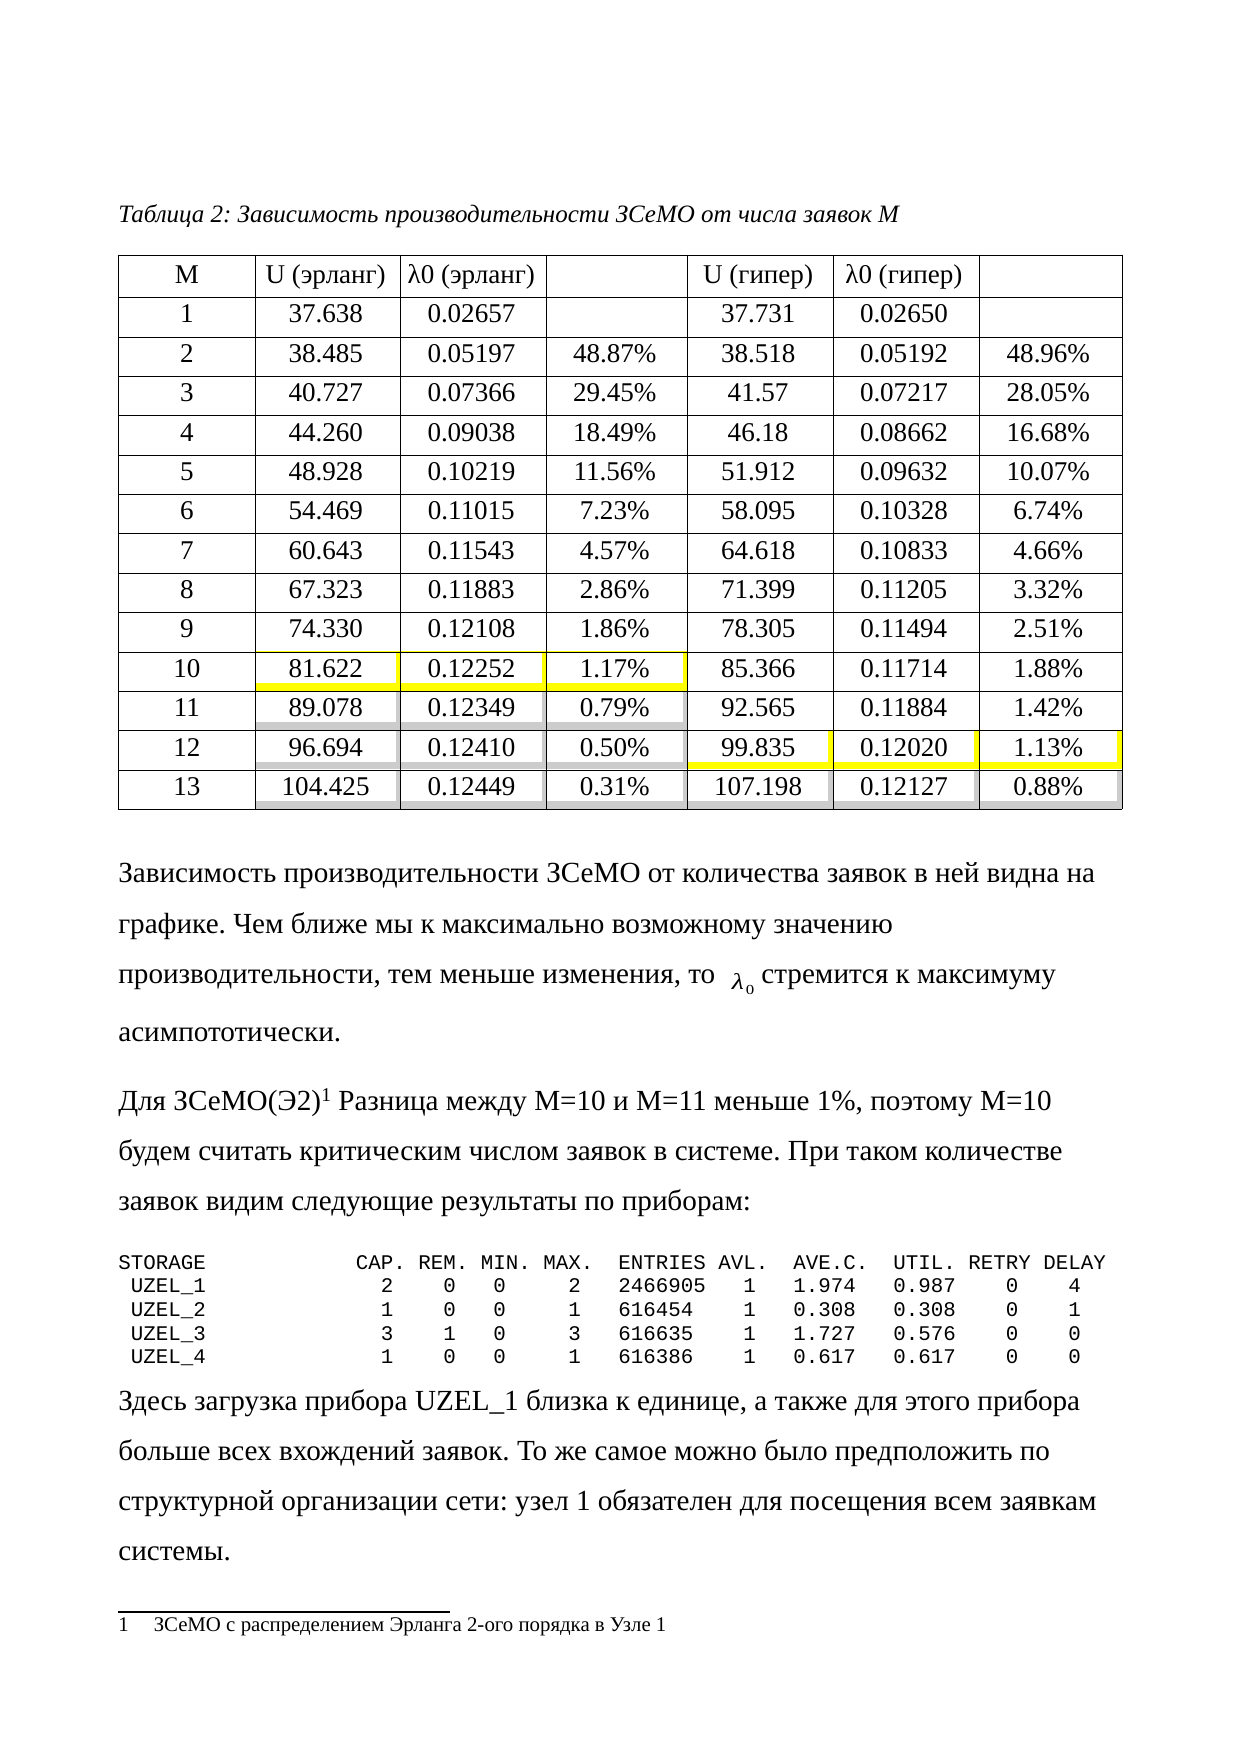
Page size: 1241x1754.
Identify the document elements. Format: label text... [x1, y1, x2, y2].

table_header λ0 (гипер) [834, 256, 979, 297]
table_cell 2.86% [547, 574, 687, 612]
table_cell 92.565 [688, 692, 833, 730]
table_cell 5 [119, 456, 255, 494]
table_cell 0.02650 [834, 298, 979, 336]
table_cell 6.74% [980, 495, 1122, 533]
table_cell 78.305 [688, 613, 833, 651]
table_cell [547, 298, 687, 336]
table_cell 28.05% [980, 377, 1122, 415]
table_cell 1.86% [547, 613, 687, 651]
table_cell 0.09038 [401, 416, 546, 454]
text Зависимость производительности ЗСеМО от количества заявок в ней видна на графике. Чем ближе мы к максимально возможному значению производительности, тем меньше изменения, то стремится к максимуму асимпототически. [118, 856, 1122, 1048]
table_cell 0.02657 [401, 298, 546, 336]
table_cell 8 [119, 574, 255, 612]
table_cell 1.88% [980, 653, 1122, 691]
table_header [980, 256, 1122, 297]
table_cell 0.79% [547, 692, 687, 730]
table_cell [980, 298, 1122, 336]
table_header U (гипер) [688, 256, 833, 297]
table_cell 3 [119, 377, 255, 415]
text UZEL_4 1 0 0 1 616386 1 0.617 0.617 0 0 [118, 1346, 1122, 1370]
table_cell 9 [119, 613, 255, 651]
table_cell 0.11543 [401, 534, 546, 573]
table_cell 0.09632 [834, 456, 979, 494]
table_cell 10 [119, 653, 255, 691]
table_cell 51.912 [688, 456, 833, 494]
text Здесь загрузка прибора UZEL_1 близка к единице, а также для этого прибора больше всех вхождений заявок. То же самое можно было предположить по структурной организации сети: узел 1 обязателен для посещения всем заявкам системы. [118, 1383, 1122, 1567]
table_cell 41.57 [688, 377, 833, 415]
table_cell 0.05192 [834, 338, 979, 376]
table_header λ0 (эрланг) [401, 256, 546, 297]
table_cell 37.638 [256, 298, 400, 336]
table_cell 11.56% [547, 456, 687, 494]
table_cell 11 [119, 692, 255, 730]
table_cell 44.260 [256, 416, 400, 454]
table_cell 0.07366 [401, 377, 546, 415]
table_cell 48.96% [980, 338, 1122, 376]
table_cell 7.23% [547, 495, 687, 533]
table_cell 0.12449 [401, 771, 546, 809]
table_cell 67.323 [256, 574, 400, 612]
table_cell 18.49% [547, 416, 687, 454]
table_cell 4.66% [980, 534, 1122, 573]
table_cell 54.469 [256, 495, 400, 533]
table_cell 48.87% [547, 338, 687, 376]
table_cell 0.12410 [401, 731, 546, 769]
table_cell 0.11714 [834, 653, 979, 691]
table_cell 7 [119, 534, 255, 573]
table_cell 81.622 [256, 653, 400, 691]
table_cell 71.399 [688, 574, 833, 612]
table_cell 0.50% [547, 731, 687, 769]
table_cell 0.07217 [834, 377, 979, 415]
table_cell 0.88% [980, 771, 1122, 809]
text STORAGE CAP. REM. MIN. MAX. ENTRIES AVL. AVE.C. UTIL. RETRY DELAY [118, 1252, 1122, 1276]
table_cell 58.095 [688, 495, 833, 533]
table_cell 0.12020 [834, 731, 979, 769]
table_cell 38.485 [256, 338, 400, 376]
table_cell 0.11884 [834, 692, 979, 730]
table_cell 0.12252 [401, 653, 546, 691]
table_cell 1 [119, 298, 255, 336]
table_cell 96.694 [256, 731, 400, 769]
table_cell 0.12349 [401, 692, 546, 730]
table_cell 0.31% [547, 771, 687, 809]
table_cell 48.928 [256, 456, 400, 494]
table_cell 0.12108 [401, 613, 546, 651]
table_cell 89.078 [256, 692, 400, 730]
table_header [547, 256, 687, 297]
table_cell 2.51% [980, 613, 1122, 651]
table_cell 0.11494 [834, 613, 979, 651]
table_cell 0.12127 [834, 771, 979, 809]
table_cell 10.07% [980, 456, 1122, 494]
table_header U (эрланг) [256, 256, 400, 297]
table_cell 0.11883 [401, 574, 546, 612]
text UZEL_1 2 0 0 2 2466905 1 1.974 0.987 0 4 [118, 1276, 1122, 1299]
table_cell 0.08662 [834, 416, 979, 454]
table_cell 38.518 [688, 338, 833, 376]
table_cell 37.731 [688, 298, 833, 336]
table_cell 1.17% [547, 653, 687, 691]
table_cell 13 [119, 771, 255, 809]
table_cell 74.330 [256, 613, 400, 651]
table_cell 0.11205 [834, 574, 979, 612]
table_cell 104.425 [256, 771, 400, 809]
table_cell 3.32% [980, 574, 1122, 612]
table_cell 12 [119, 731, 255, 769]
table_cell 60.643 [256, 534, 400, 573]
text UZEL_3 3 1 0 3 616635 1 1.727 0.576 0 0 [118, 1323, 1122, 1346]
table_header M [119, 256, 255, 297]
table_cell 0.05197 [401, 338, 546, 376]
text Таблица 2: Зависимость производительности ЗСеМО от числа заявок M [118, 199, 1122, 228]
table_cell 46.18 [688, 416, 833, 454]
table_cell 0.11015 [401, 495, 546, 533]
table_cell 0.10833 [834, 534, 979, 573]
text ЗСеМО с распределением Эрланга 2-ого порядка в Узле 1 [118, 1612, 1122, 1636]
table_cell 29.45% [547, 377, 687, 415]
text Для ЗСеМО(Э2) Разница между M=10 и M=11 меньше 1%, поэтому M=10 будем считать критическим числом заявок в системе. При таком количестве заявок видим следующие результаты по приборам: [118, 1083, 1122, 1217]
table_cell 0.10328 [834, 495, 979, 533]
table_cell 85.366 [688, 653, 833, 691]
table_cell 6 [119, 495, 255, 533]
table_cell 4.57% [547, 534, 687, 573]
table_cell 1.13% [980, 731, 1122, 769]
table_cell 64.618 [688, 534, 833, 573]
table_cell 0.10219 [401, 456, 546, 494]
text UZEL_2 1 0 0 1 616454 1 0.308 0.308 0 1 [118, 1299, 1122, 1323]
table_cell 1.42% [980, 692, 1122, 730]
table_cell 40.727 [256, 377, 400, 415]
table_cell 4 [119, 416, 255, 454]
table_cell 16.68% [980, 416, 1122, 454]
table_cell 107.198 [688, 771, 833, 809]
table_cell 2 [119, 338, 255, 376]
table_cell 99.835 [688, 731, 833, 769]
